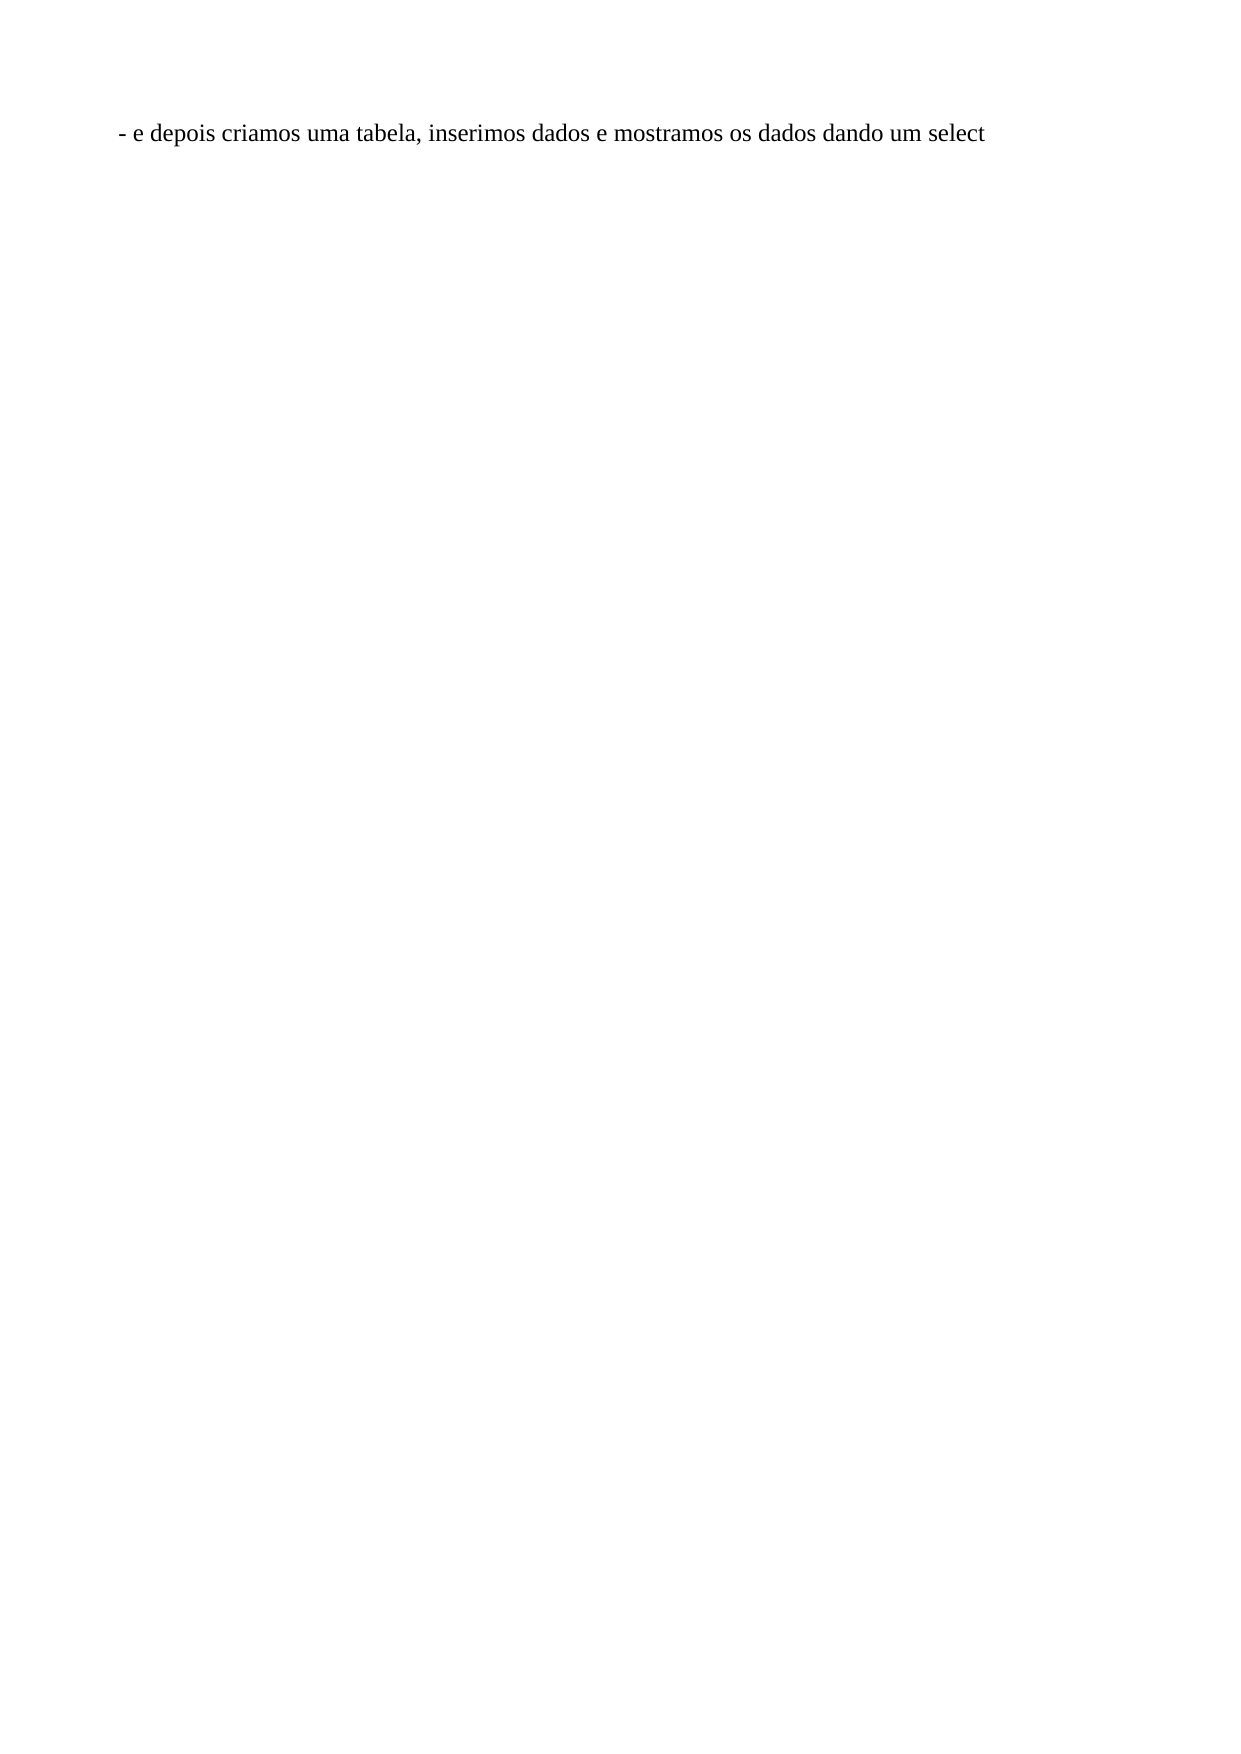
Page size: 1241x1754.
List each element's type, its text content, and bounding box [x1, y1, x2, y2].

text - e depois criamos uma tabela, inserimos dados e mostramos os dados dando um select [118, 118, 1122, 147]
